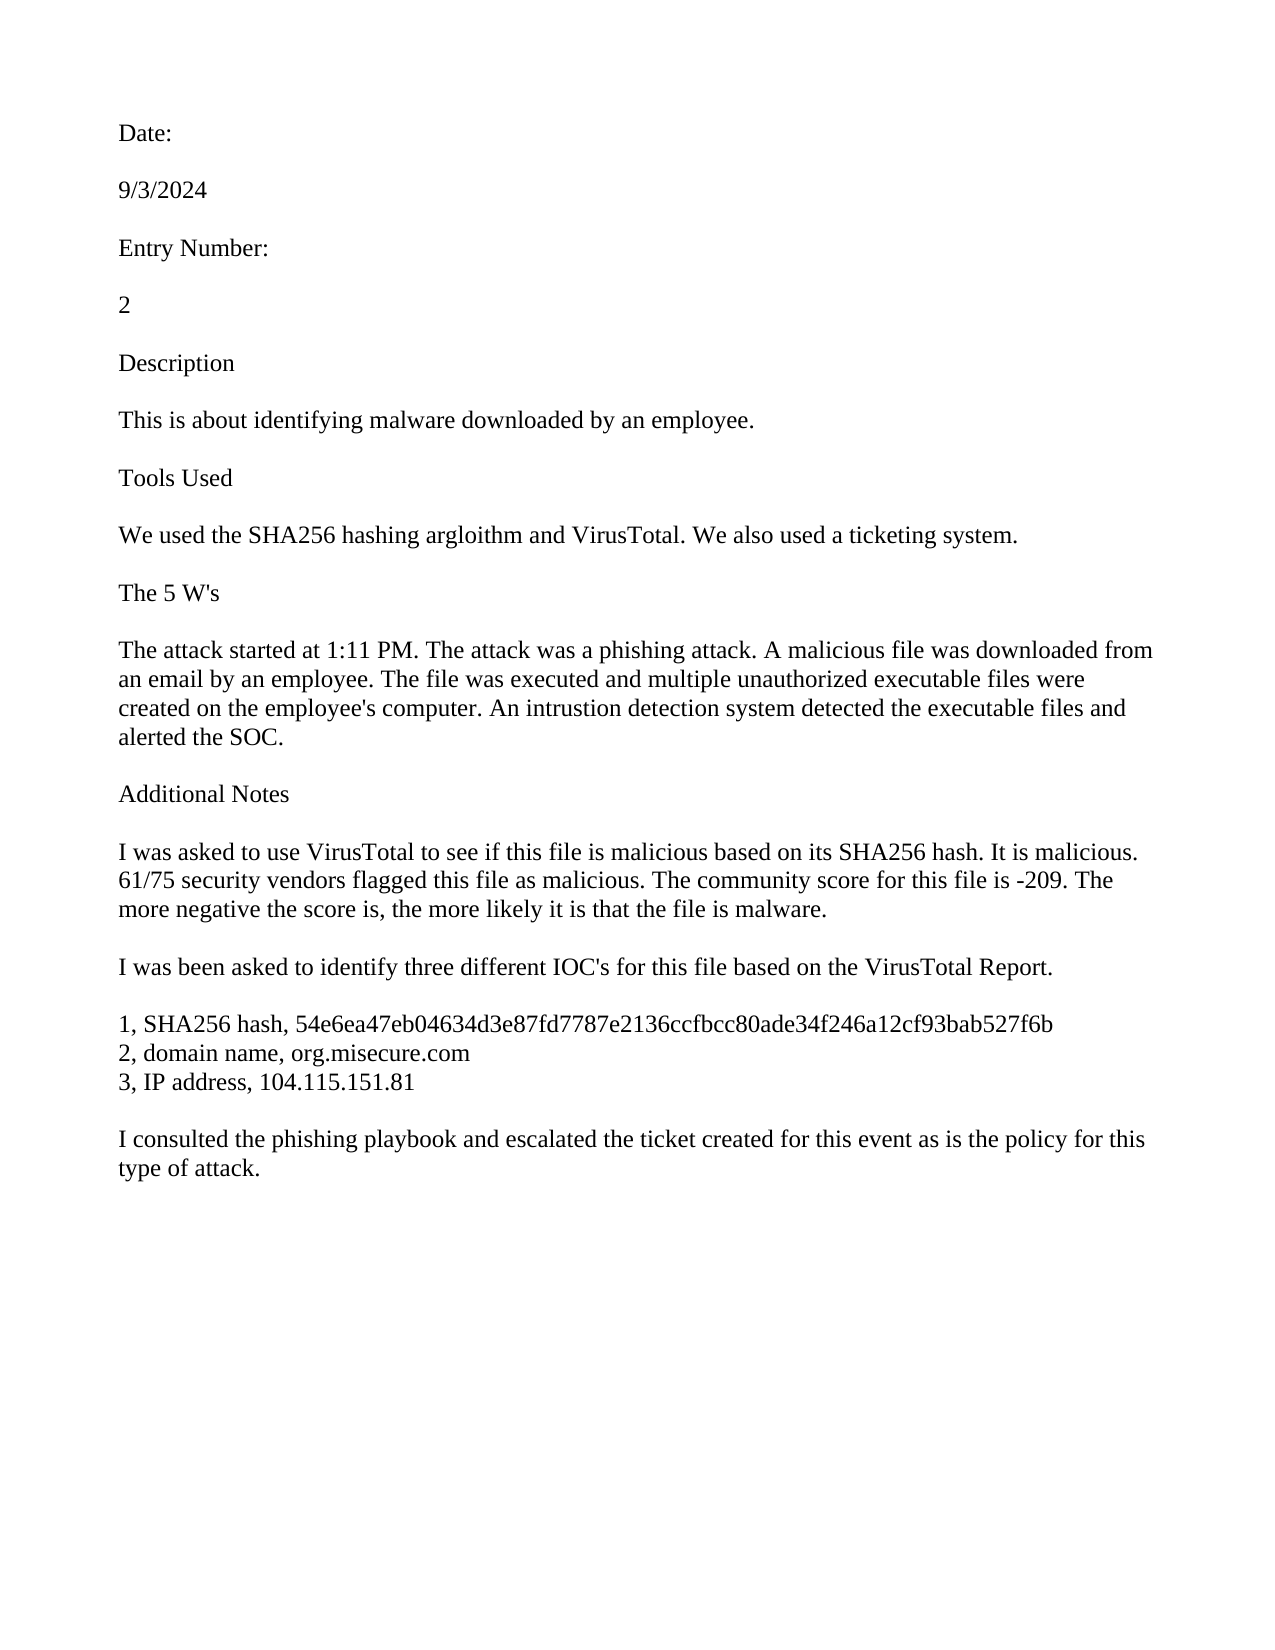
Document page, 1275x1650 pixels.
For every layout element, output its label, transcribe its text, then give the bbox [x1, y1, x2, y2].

text This is about identifying malware downloaded by an employee. [118, 406, 1157, 434]
text Additional Notes [118, 779, 1157, 808]
text 2, domain name, org.misecure.com [118, 1038, 1157, 1067]
text I was been asked to identify three different IOC's for this file based on the VirusTotal Report. [118, 952, 1157, 981]
text Entry Number: [118, 233, 1157, 262]
text Date: [118, 118, 1157, 147]
text 3, IP address, 104.115.151.81 [118, 1067, 1157, 1096]
text The attack started at 1:11 PM. The attack was a phishing attack. A malicious file was downloaded from an email by an employee. The file was executed and multiple unauthorized executable files were created on the employee's computer. An intrustion detection system detected the executable files and alerted the SOC. [118, 636, 1157, 751]
text Tools Used [118, 463, 1157, 492]
text 9/3/2024 [118, 176, 1157, 204]
text 2 [118, 291, 1157, 319]
text We used the SHA256 hashing argloithm and VirusTotal. We also used a ticketing system. [118, 521, 1157, 549]
text I consulted the phishing playbook and escalated the ticket created for this event as is the policy for this type of attack. [118, 1124, 1157, 1182]
text The 5 W's [118, 578, 1157, 607]
text I was asked to use VirusTotal to see if this file is malicious based on its SHA256 hash. It is malicious. 61/75 security vendors flagged this file as malicious. The community score for this file is -209. The more negative the score is, the more likely it is that the file is malware. [118, 837, 1157, 923]
text Description [118, 348, 1157, 377]
text 1, SHA256 hash, 54e6ea47eb04634d3e87fd7787e2136ccfbcc80ade34f246a12cf93bab527f6b [118, 1009, 1157, 1038]
